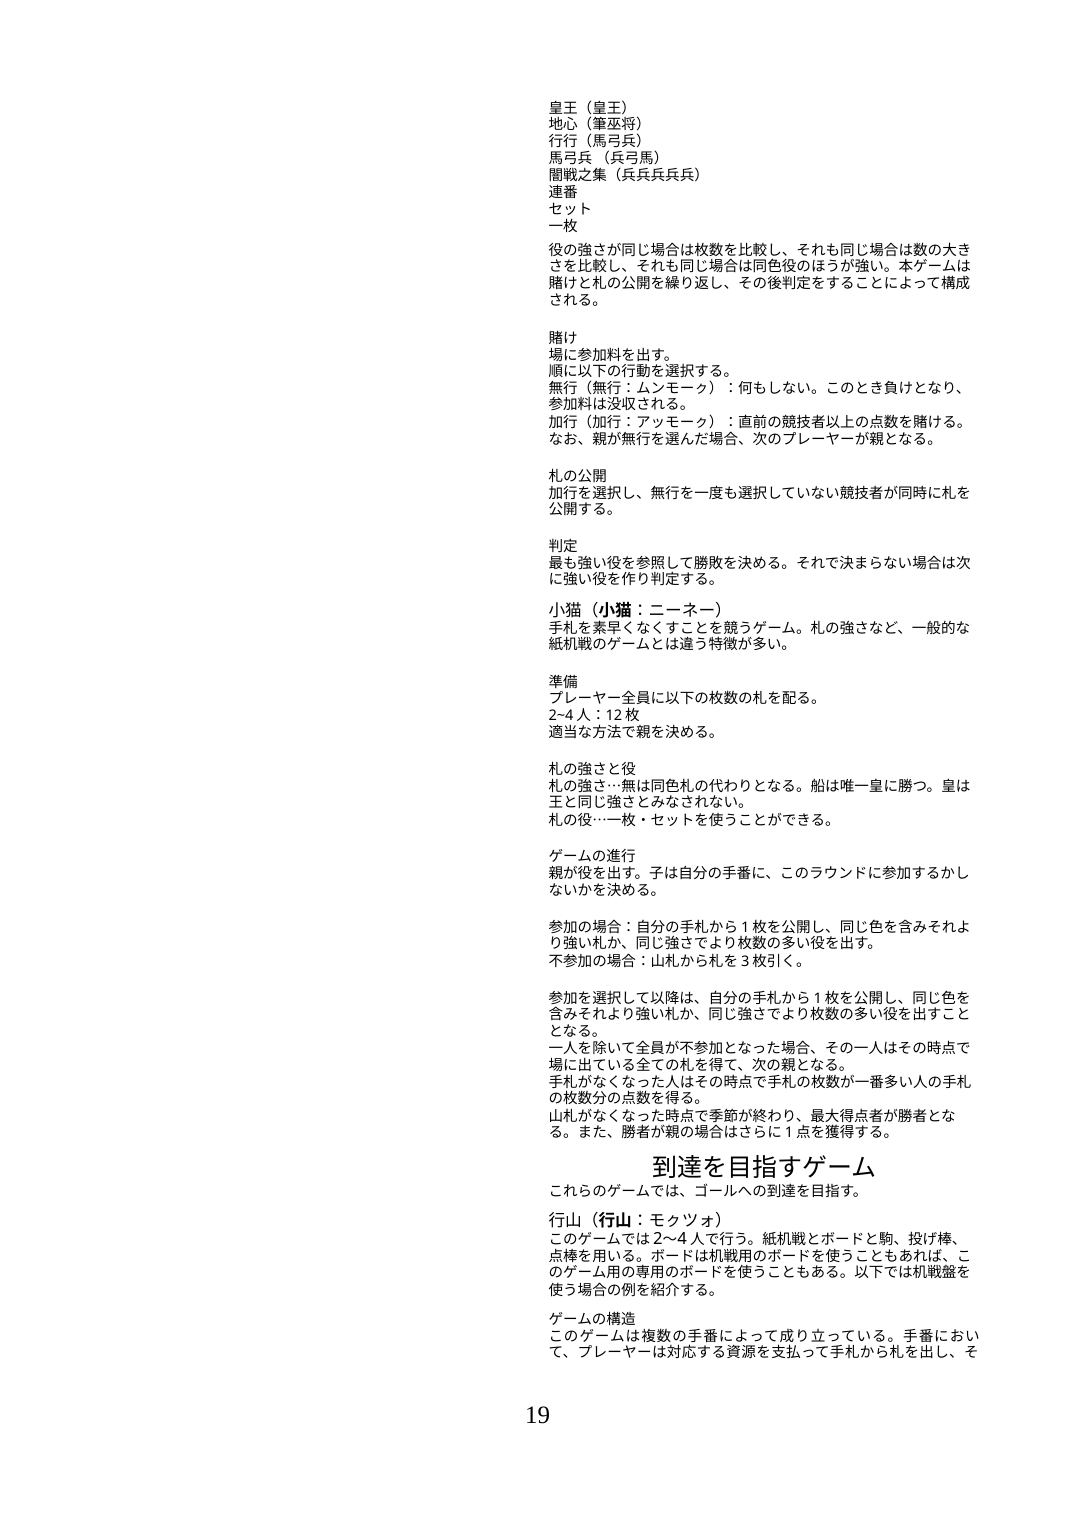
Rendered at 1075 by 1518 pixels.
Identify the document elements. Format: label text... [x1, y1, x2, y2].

table_cell 小猫（小猫：ニーネー） 手札を素早くなくすことを競うゲーム。札の強さなど、一般的な紙机戦のゲームとは違う特徴が多い。 準備 プレーヤー全員に以下の枚数の札を配る。 2~4人：12枚 適当な方法で親を決める。 札の強さと役 札の強さ…無は同色札の代わりとなる。船は唯一皇に勝つ。皇は王と同じ強さとみなされない。 札の役…一枚・セットを使うことができる。 ゲームの進行 親が役を出す。子は自分の手番に、このラウンドに参加するかしないかを決める。 参加の場合：自分の手札から1枚を公開し、同じ色を含みそれより強い札か、同じ強さでより枚数の多い役を出す。 不参加の場合：山札から札を3枚引く。 参加を選択して以降は、自分の手札から1枚を公開し、同じ色を含みそれより強い札か、同じ強さでより枚数の多い役を出すこととなる。 一人を除いて全員が不参加となった場合、その一人はその時点で場に出ている全ての札を得て、次の親となる。 手札がなくなった人はその時点で手札の枚数が一番多い人の手札の枚数分の点数を得る。 山札がなくなった時点で季節が終わり、最大得点者が勝者となる。また、勝者が親の場合はさらに1点を獲得する。 [543, 595, 985, 1148]
table_cell ゲームの構造 このゲームは複数の手番によって成り立っている。手番において、プレーヤーは対応する資源を支払って手札から札を出し、そ [543, 1305, 985, 1367]
table_cell 到達を目指すゲーム これらのゲームでは、ゴールへの到達を目指す。 [543, 1148, 985, 1205]
table_cell [532, 1305, 542, 1367]
table_cell [532, 595, 542, 1148]
table_cell [532, 1148, 542, 1205]
table_cell [89, 1205, 531, 1305]
table_cell 皇王（皇王） 地心（筆巫将） 行行（馬弓兵） 馬弓兵 （兵弓馬） 闇戦之集（兵兵兵兵兵） 連番 セット 一枚 役の強さが同じ場合は枚数を比較し、それも同じ場合は数の大きさを比較し、それも同じ場合は同色役のほうが強い。本ゲームは賭けと札の公開を繰り返し、その後判定をすることによって構成される。 賭け 場に参加料を出す。 順に以下の行動を選択する。 無行（無行：ムンモーㇰ）：何もしない。このとき負けとなり、参加料は没収される。 加行（加行：アッモーㇰ）：直前の競技者以上の点数を賭ける。 なお、親が無行を選んだ場合、次のプレーヤーが親となる。 札の公開 加行を選択し、無行を一度も選択していない競技者が同時に札を公開する。 判定 最も強い役を参照して勝敗を決める。それで決まらない場合は次に強い役を作り判定する。 [543, 89, 985, 595]
table_cell [532, 1205, 542, 1305]
table_cell 行山（行山：モㇰツォ） このゲームでは2～4人で行う。紙机戦とボードと駒、投げ棒、点棒を用いる。ボードは机戦用のボードを使うこともあれば、このゲーム用の専用のボードを使うこともある。以下では机戦盤を使う場合の例を紹介する。 [543, 1205, 985, 1305]
table_cell [89, 1305, 531, 1367]
table_cell [532, 89, 542, 595]
table_cell [89, 595, 531, 1148]
table_cell [89, 89, 531, 595]
table_cell [89, 1148, 531, 1205]
